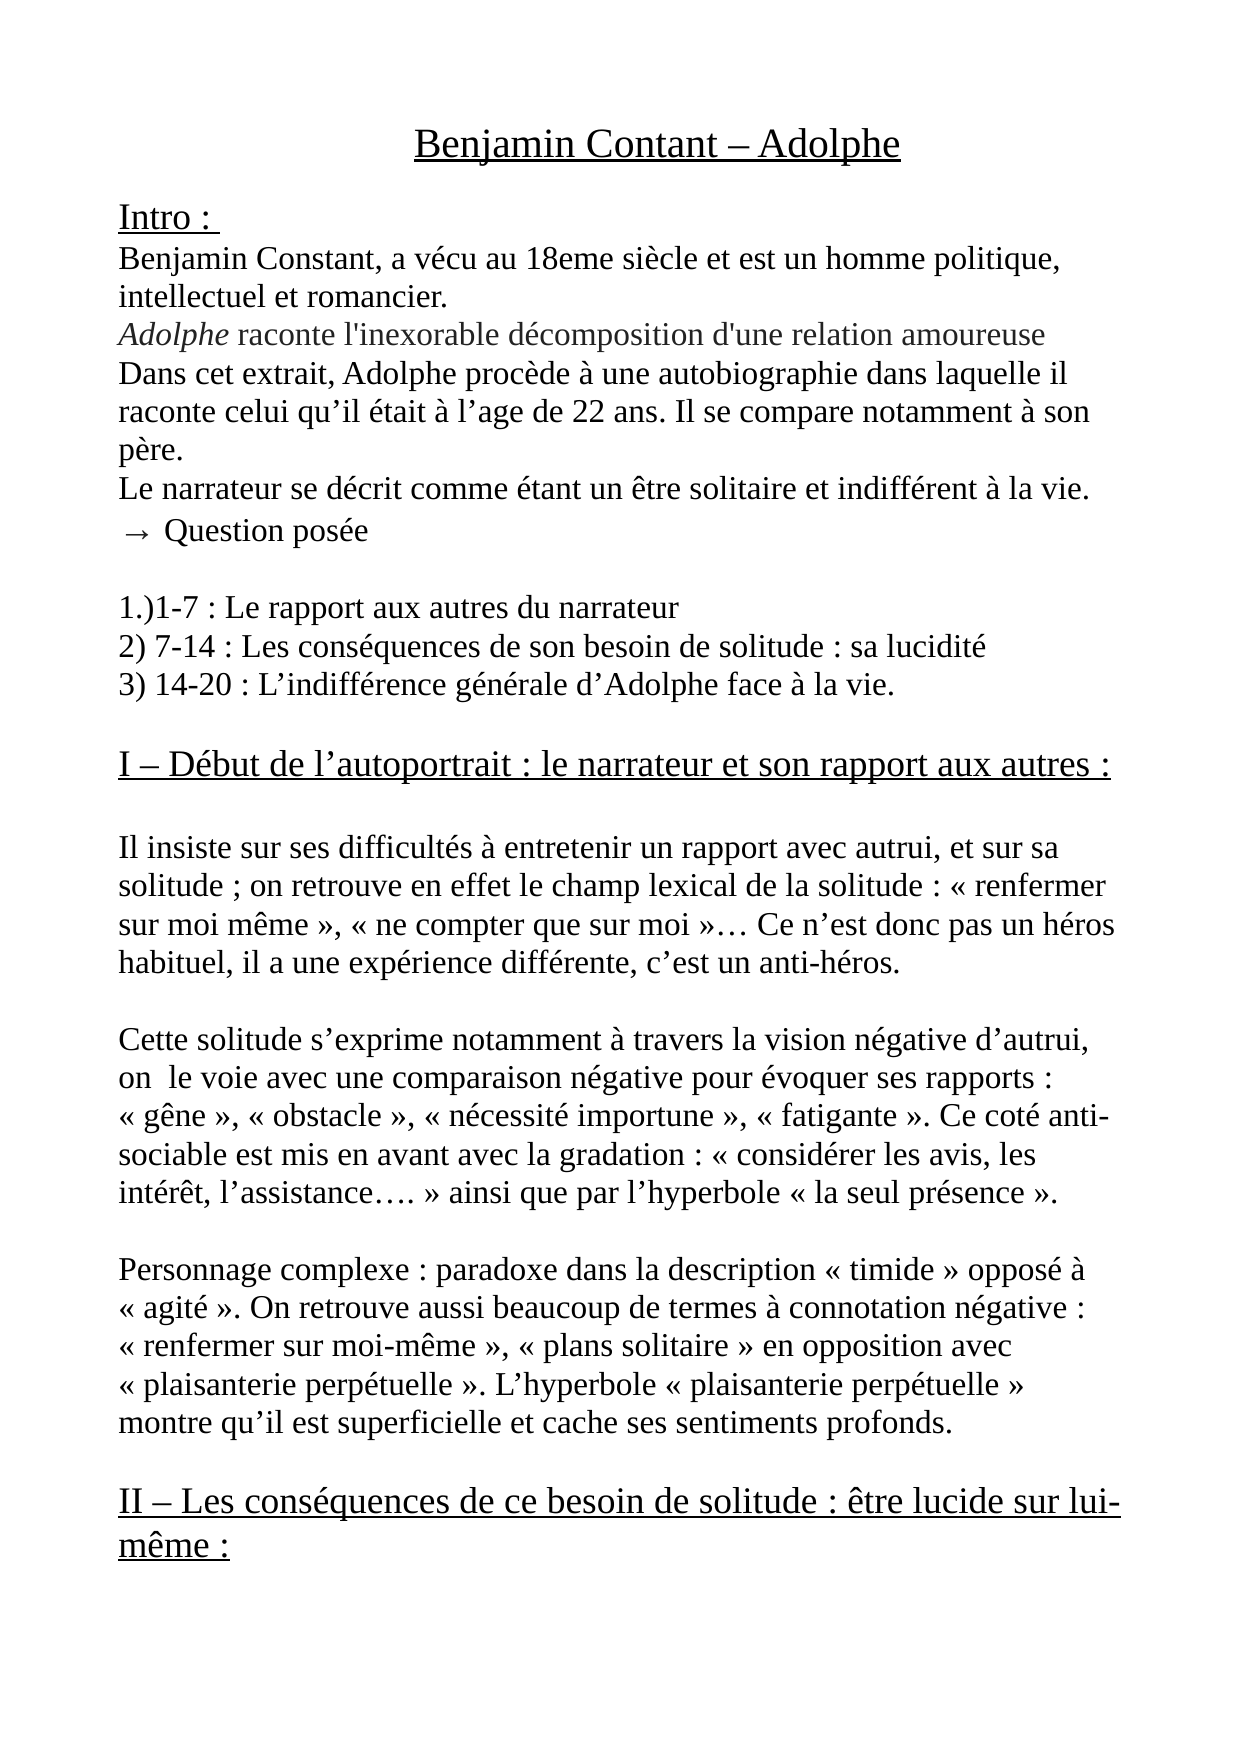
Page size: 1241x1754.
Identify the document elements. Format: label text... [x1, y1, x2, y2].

text 1.)1-7 : Le rapport aux autres du narrateur [118, 588, 1122, 626]
text I – Début de l’autoportrait : le narrateur et son rapport aux autres : [118, 741, 1122, 784]
text → Question posée [118, 506, 1122, 549]
text 3) 14-20 : L’indifférence générale d’Adolphe face à la vie. [118, 664, 1122, 703]
text Intro : [118, 195, 1122, 238]
text Le narrateur se décrit comme étant un être solitaire et indifférent à la vie. [118, 468, 1122, 506]
text Dans cet extrait, Adolphe procède à une autobiographie dans laquelle il raconte celui qu’il était à l’age de 22 ans. Il se compare notamment à son père. [118, 353, 1122, 468]
text Benjamin Contant – Adolphe [118, 118, 1122, 166]
text 2) 7-14 : Les conséquences de son besoin de solitude : sa lucidité [118, 626, 1122, 664]
text Cette solitude s’exprime notamment à travers la vision négative d’autrui, on le voie avec une comparaison négative pour évoquer ses rapports : « gêne », « obstacle », « nécessité importune », « fatigante ». Ce coté anti-sociable est mis en avant avec la gradation : « considérer les avis, les intérêt, l’assistance…. » ainsi que par l’hyperbole « la seul présence ». [118, 1019, 1122, 1211]
text Adolphe raconte l'inexorable décomposition d'une relation amoureuse [118, 314, 1122, 353]
text Personnage complexe : paradoxe dans la description « timide » opposé à « agité ». On retrouve aussi beaucoup de termes à connotation négative : « renfermer sur moi-même », « plans solitaire » en opposition avec « plaisanterie perpétuelle ». L’hyperbole « plaisanterie perpétuelle » montre qu’il est superficielle et cache ses sentiments profonds. [118, 1249, 1122, 1441]
text Il insiste sur ses difficultés à entretenir un rapport avec autrui, et sur sa solitude ; on retrouve en effet le champ lexical de la solitude : « renfermer sur moi même », « ne compter que sur moi »… Ce n’est donc pas un héros habituel, il a une expérience différente, c’est un anti-héros. [118, 827, 1122, 981]
text II – Les conséquences de ce besoin de solitude : être lucide sur lui-même : [118, 1479, 1122, 1565]
text Benjamin Constant, a vécu au 18eme siècle et est un homme politique, intellectuel et romancier. [118, 238, 1122, 314]
